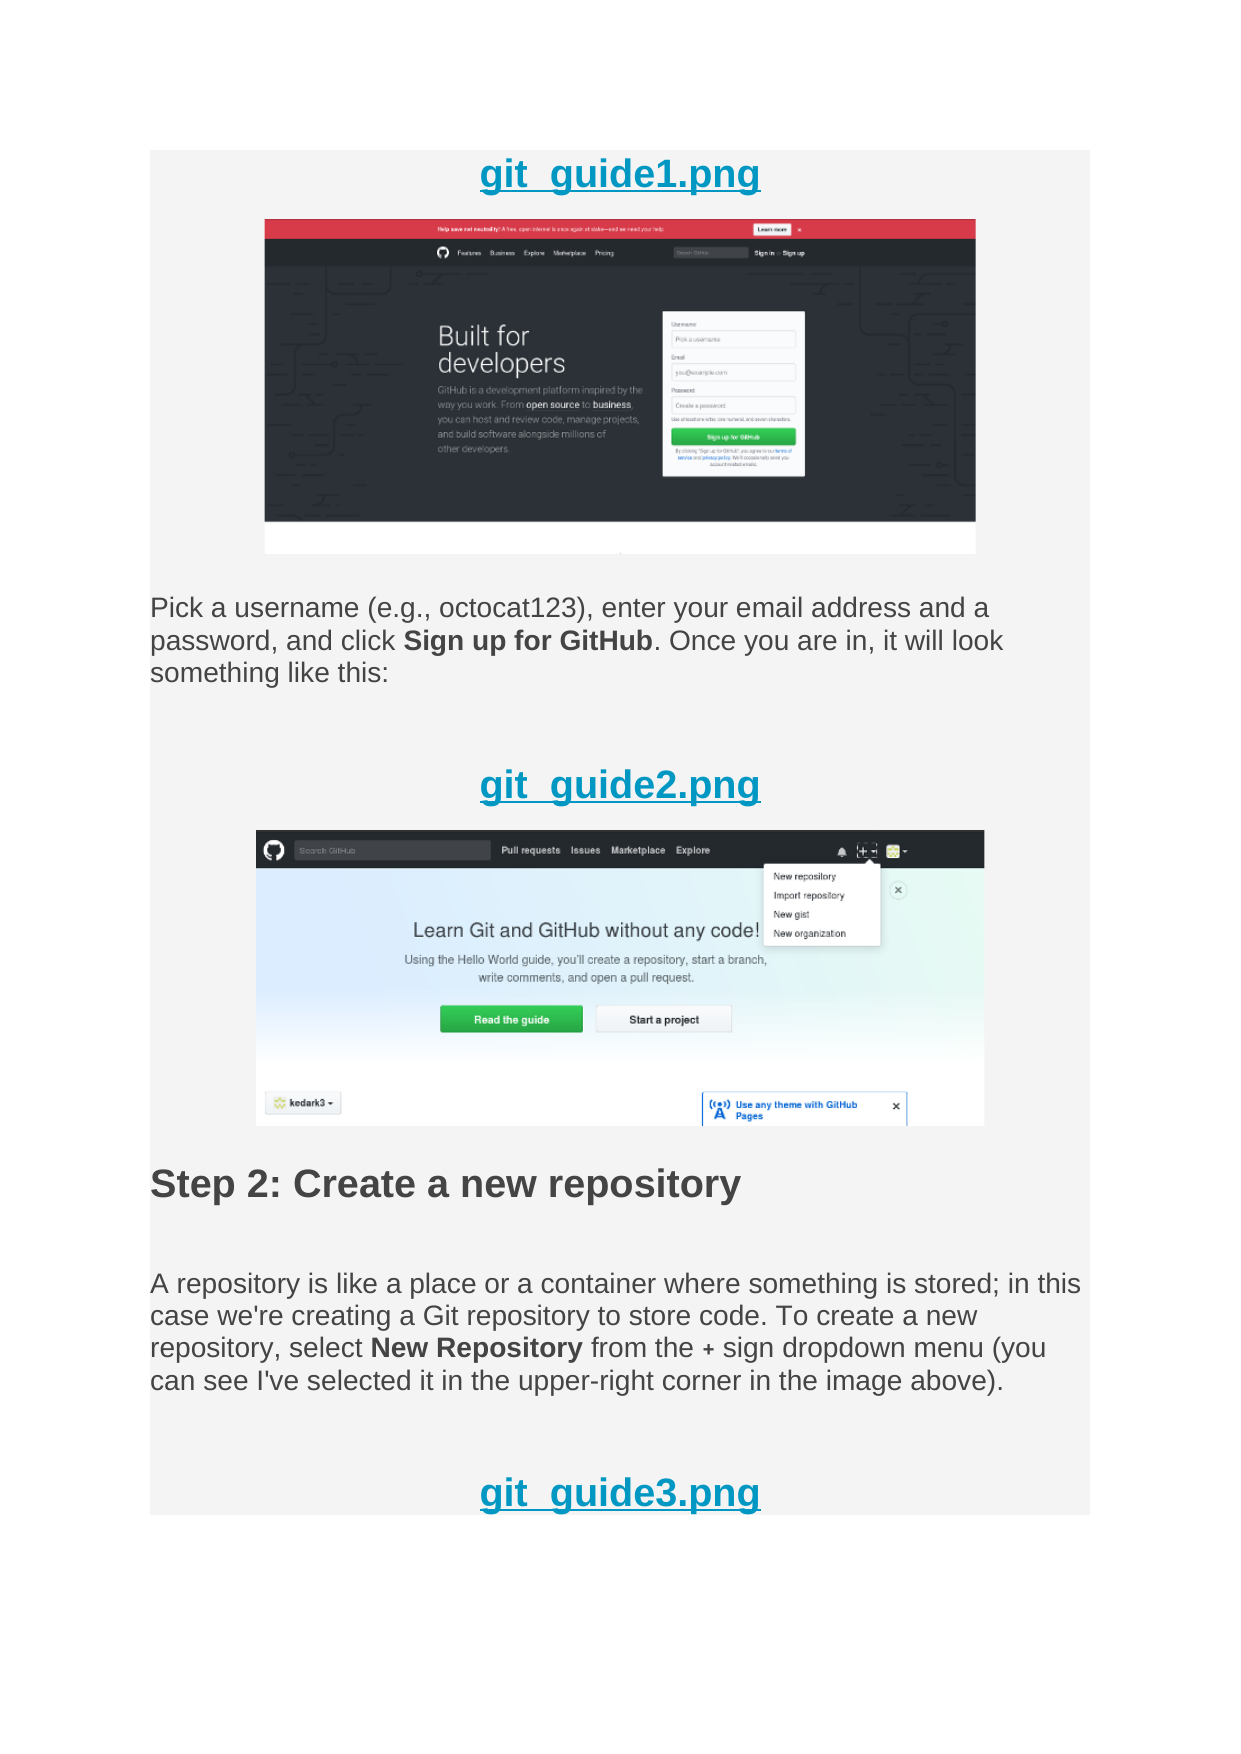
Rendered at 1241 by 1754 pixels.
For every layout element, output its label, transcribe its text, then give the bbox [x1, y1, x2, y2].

subtitle git_guide1.png [150, 150, 1090, 196]
text A repository is like a place or a container where something is stored; in this case we're creating a Git repository to store code. To create a new repository, select New Repository from the + sign dropdown menu (you can see I've selected it in the upper-right corner in the image above). [150, 1267, 1090, 1397]
subtitle git_guide2.png [150, 761, 1090, 807]
subtitle Step 2: Create a new repository [150, 1160, 1090, 1206]
subtitle git_guide3.png [150, 1469, 1090, 1515]
text Pick a username (e.g., octocat123), enter your email address and a password, and click Sign up for GitHub. Once you are in, it will look something like this: [150, 591, 1090, 689]
